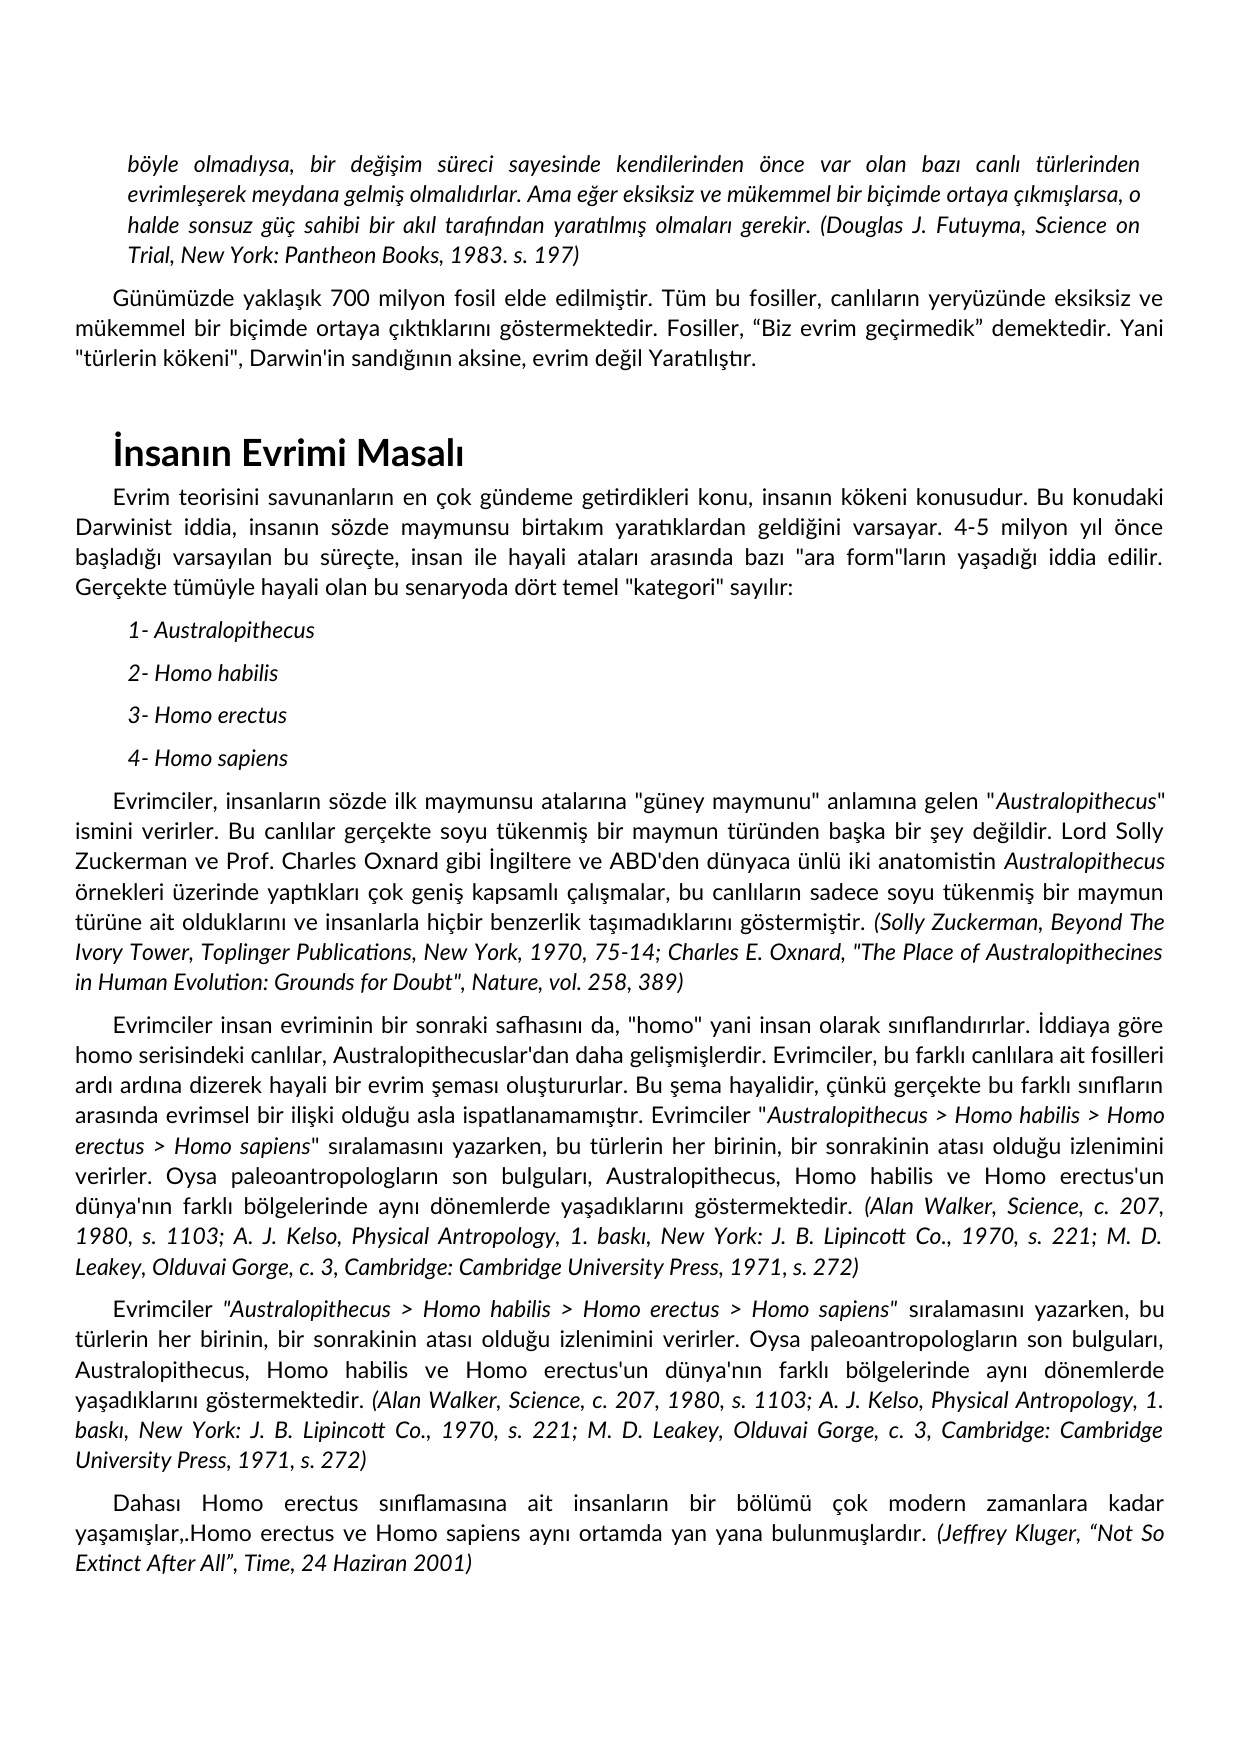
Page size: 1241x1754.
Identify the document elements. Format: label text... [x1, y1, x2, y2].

text Evrimciler "Australopithecus > Homo habilis > Homo erectus > Homo sapiens" sıralamasını yazarken, bu türlerin her birinin, bir sonrakinin atası olduğu izlenimini verirler. Oysa paleoantropologların son bulguları, Australopithecus, Homo habilis ve Homo erectus'un dünya'nın farklı bölgelerinde aynı dönemlerde yaşadıklarını göstermektedir. (Alan Walker, Science, c. 207, 1980, s. 1103; A. J. Kelso, Physical Antropology, 1. baskı, New York: J. B. Lipincott Co., 1970, s. 221; M. D. Leakey, Olduvai Gorge, c. 3, Cambridge: Cambridge University Press, 1971, s. 272) [75, 1295, 1165, 1473]
text 2- Homo habilis [127, 658, 1143, 686]
text 4- Homo sapiens [127, 744, 1143, 771]
text Dahası Homo erectus sınıflamasına ait insanların bir bölümü çok modern zamanlara kadar yaşamışlar,.Homo erectus ve Homo sapiens aynı ortamda yan yana bulunmuşlardır. (Jeffrey Kluger, “Not So Extinct After All”, Time, 24 Haziran 2001) [75, 1489, 1165, 1577]
text Günümüzde yaklaşık 700 milyon fosil elde edilmiştir. Tüm bu fosiller, canlıların yeryüzünde eksiksiz ve mükemmel bir biçimde ortaya çıktıklarını göstermektedir. Fosiller, “Biz evrim geçirmedik” demektedir. Yani "türlerin kökeni", Darwin'in sandığının aksine, evrim değil Yaratılıştır. [75, 283, 1165, 371]
text Evrimciler insan evriminin bir sonraki safhasını da, "homo" yani insan olarak sınıflandırırlar. İddiaya göre homo serisindeki canlılar, Australopithecuslar'dan daha gelişmişlerdir. Evrimciler, bu farklı canlılara ait fosilleri ardı ardına dizerek hayali bir evrim şeması oluştururlar. Bu şema hayalidir, çünkü gerçekte bu farklı sınıfların arasında evrimsel bir ilişki olduğu asla ispatlanamamıştır. Evrimciler "Australopithecus > Homo habilis > Homo erectus > Homo sapiens" sıralamasını yazarken, bu türlerin her birinin, bir sonrakinin atası olduğu izlenimini verirler. Oysa paleoantropologların son bulguları, Australopithecus, Homo habilis ve Homo erectus'un dünya'nın farklı bölgelerinde aynı dönemlerde yaşadıklarını göstermektedir. (Alan Walker, Science, c. 207, 1980, s. 1103; A. J. Kelso, Physical Antropology, 1. baskı, New York: J. B. Lipincott Co., 1970, s. 221; M. D. Leakey, Olduvai Gorge, c. 3, Cambridge: Cambridge University Press, 1971, s. 272) [75, 1011, 1165, 1280]
text Evrim teorisini savunanların en çok gündeme getirdikleri konu, insanın kökeni konusudur. Bu konudaki Darwinist iddia, insanın sözde maymunsu birtakım yaratıklardan geldiğini varsayar. 4-5 milyon yıl önce başladığı varsayılan bu süreçte, insan ile hayali ataları arasında bazı "ara form"ların yaşadığı iddia edilir. Gerçekte tümüyle hayali olan bu senaryoda dört temel "kategori" sayılır: [75, 482, 1165, 601]
text 3- Homo erectus [127, 701, 1143, 729]
text 1- Australopithecus [127, 616, 1143, 643]
subtitle İnsanın Evrimi Masalı [112, 429, 1165, 474]
text böyle olmadıysa, bir değişim süreci sayesinde kendilerinden önce var olan bazı canlı türlerinden evrimleşerek meydana gelmiş olmalıdırlar. Ama eğer eksiksiz ve mükemmel bir biçimde ortaya çıkmışlarsa, o halde sonsuz güç sahibi bir akıl tarafından yaratılmış olmaları gerekir. (Douglas J. Futuyma, Science on Trial, New York: Pantheon Books, 1983. s. 197) [127, 150, 1143, 268]
text Evrimciler, insanların sözde ilk maymunsu atalarına "güney maymunu" anlamına gelen "Australopithecus" ismini verirler. Bu canlılar gerçekte soyu tükenmiş bir maymun türünden başka bir şey değildir. Lord Solly Zuckerman ve Prof. Charles Oxnard gibi İngiltere ve ABD'den dünyaca ünlü iki anatomistin Australopithecus örnekleri üzerinde yaptıkları çok geniş kapsamlı çalışmalar, bu canlıların sadece soyu tükenmiş bir maymun türüne ait olduklarını ve insanlarla hiçbir benzerlik taşımadıklarını göstermiştir. (Solly Zuckerman, Beyond The Ivory Tower, Toplinger Publications, New York, 1970, 75-14; Charles E. Oxnard, "The Place of Australopithecines in Human Evolution: Grounds for Doubt", Nature, vol. 258, 389) [75, 787, 1165, 995]
